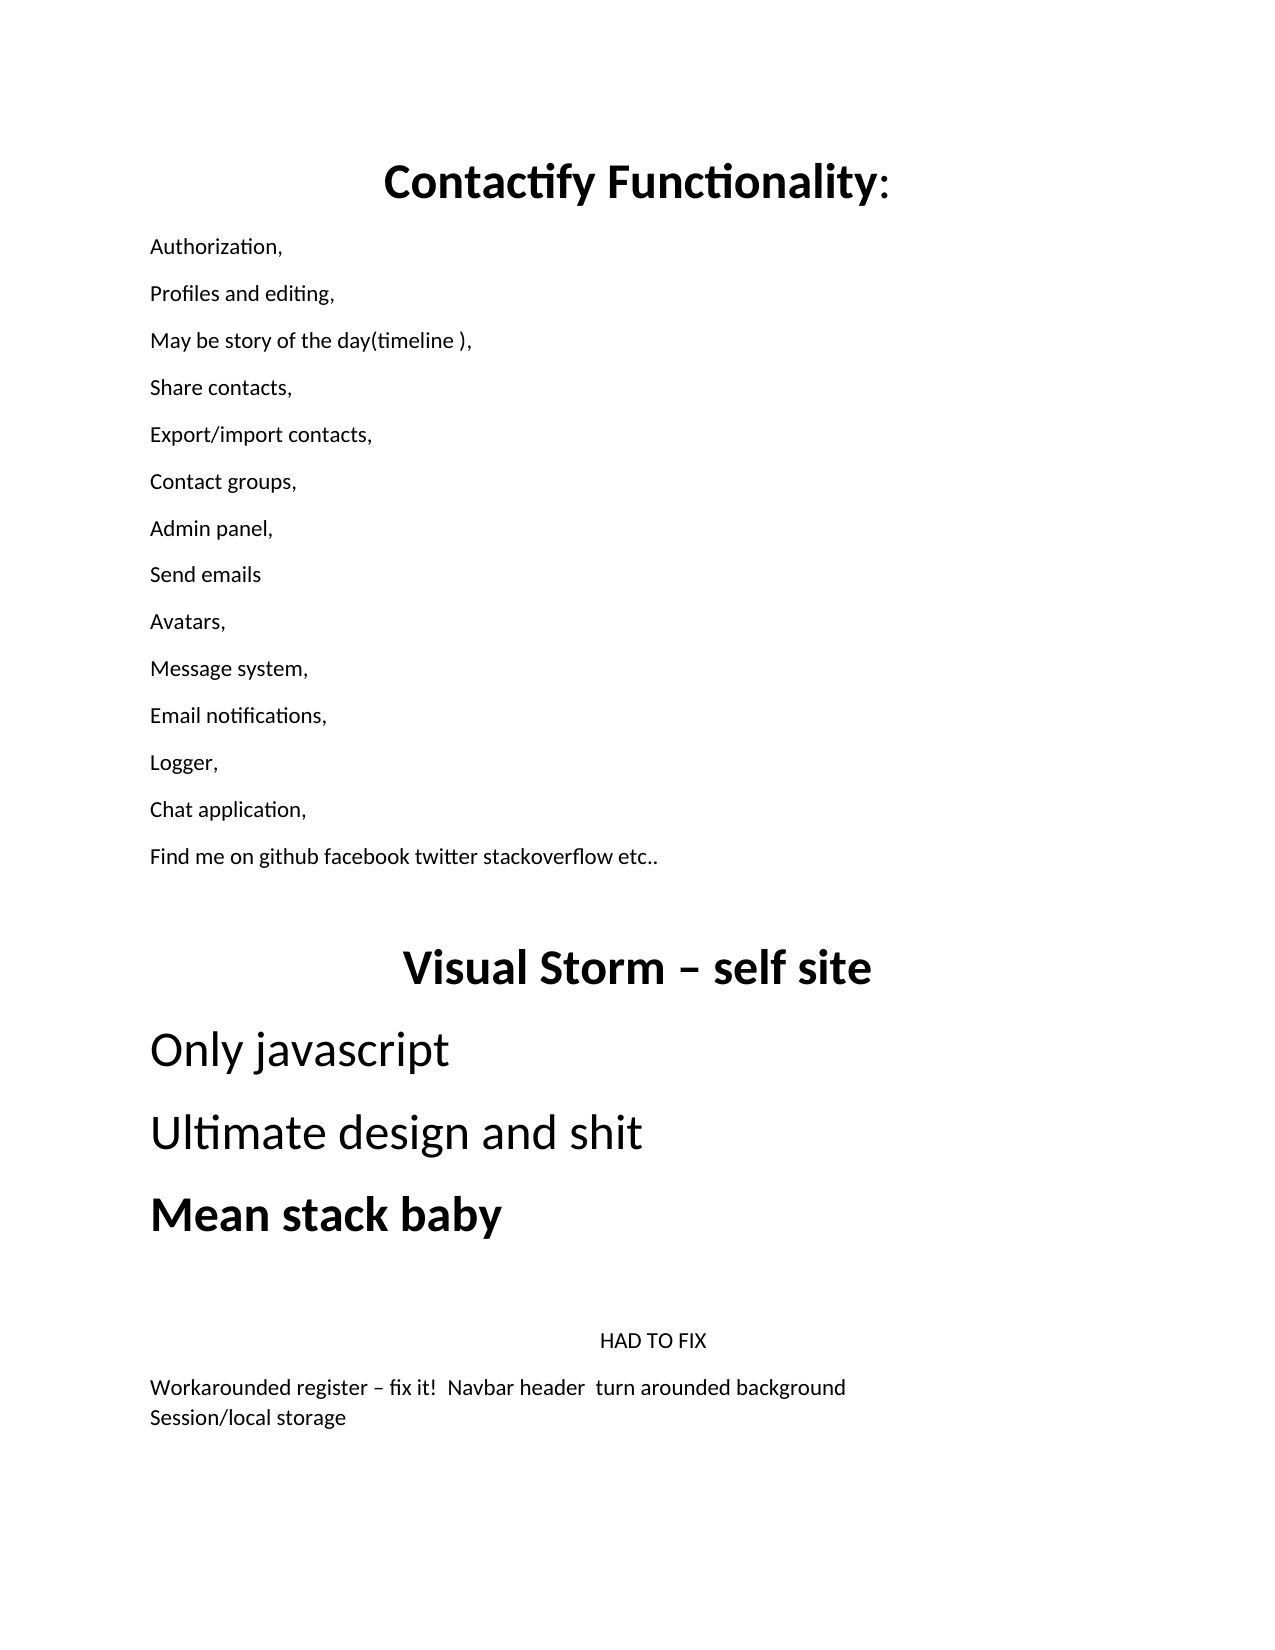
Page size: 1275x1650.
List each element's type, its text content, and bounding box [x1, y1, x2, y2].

text Find me on github facebook twitter stackoverflow etc.. [150, 842, 1125, 870]
text Authorization, [150, 232, 1125, 261]
text Ultimate design and shit [150, 1101, 1125, 1162]
text Mean stack baby [150, 1183, 1125, 1244]
text Message system, [150, 654, 1125, 682]
text Only javascript [150, 1018, 1125, 1079]
text Profiles and editing, [150, 279, 1125, 307]
text HAD TO FIX [150, 1266, 1125, 1354]
text Workarounded register – fix it! Navbar header turn arounded background Session/local storage [150, 1373, 1125, 1431]
text Avatars, [150, 607, 1125, 636]
text May be story of the day(timeline ), [150, 326, 1125, 354]
text Contact groups, [150, 467, 1125, 495]
text Contactify Functionality: [150, 150, 1125, 211]
text Share contacts, [150, 373, 1125, 401]
text Email notifications, [150, 701, 1125, 729]
text Logger, [150, 748, 1125, 776]
text Export/import contacts, [150, 420, 1125, 448]
text Send emails [150, 561, 1125, 589]
text Admin panel, [150, 514, 1125, 542]
text Visual Storm – self site [150, 936, 1125, 997]
text Chat application, [150, 795, 1125, 823]
